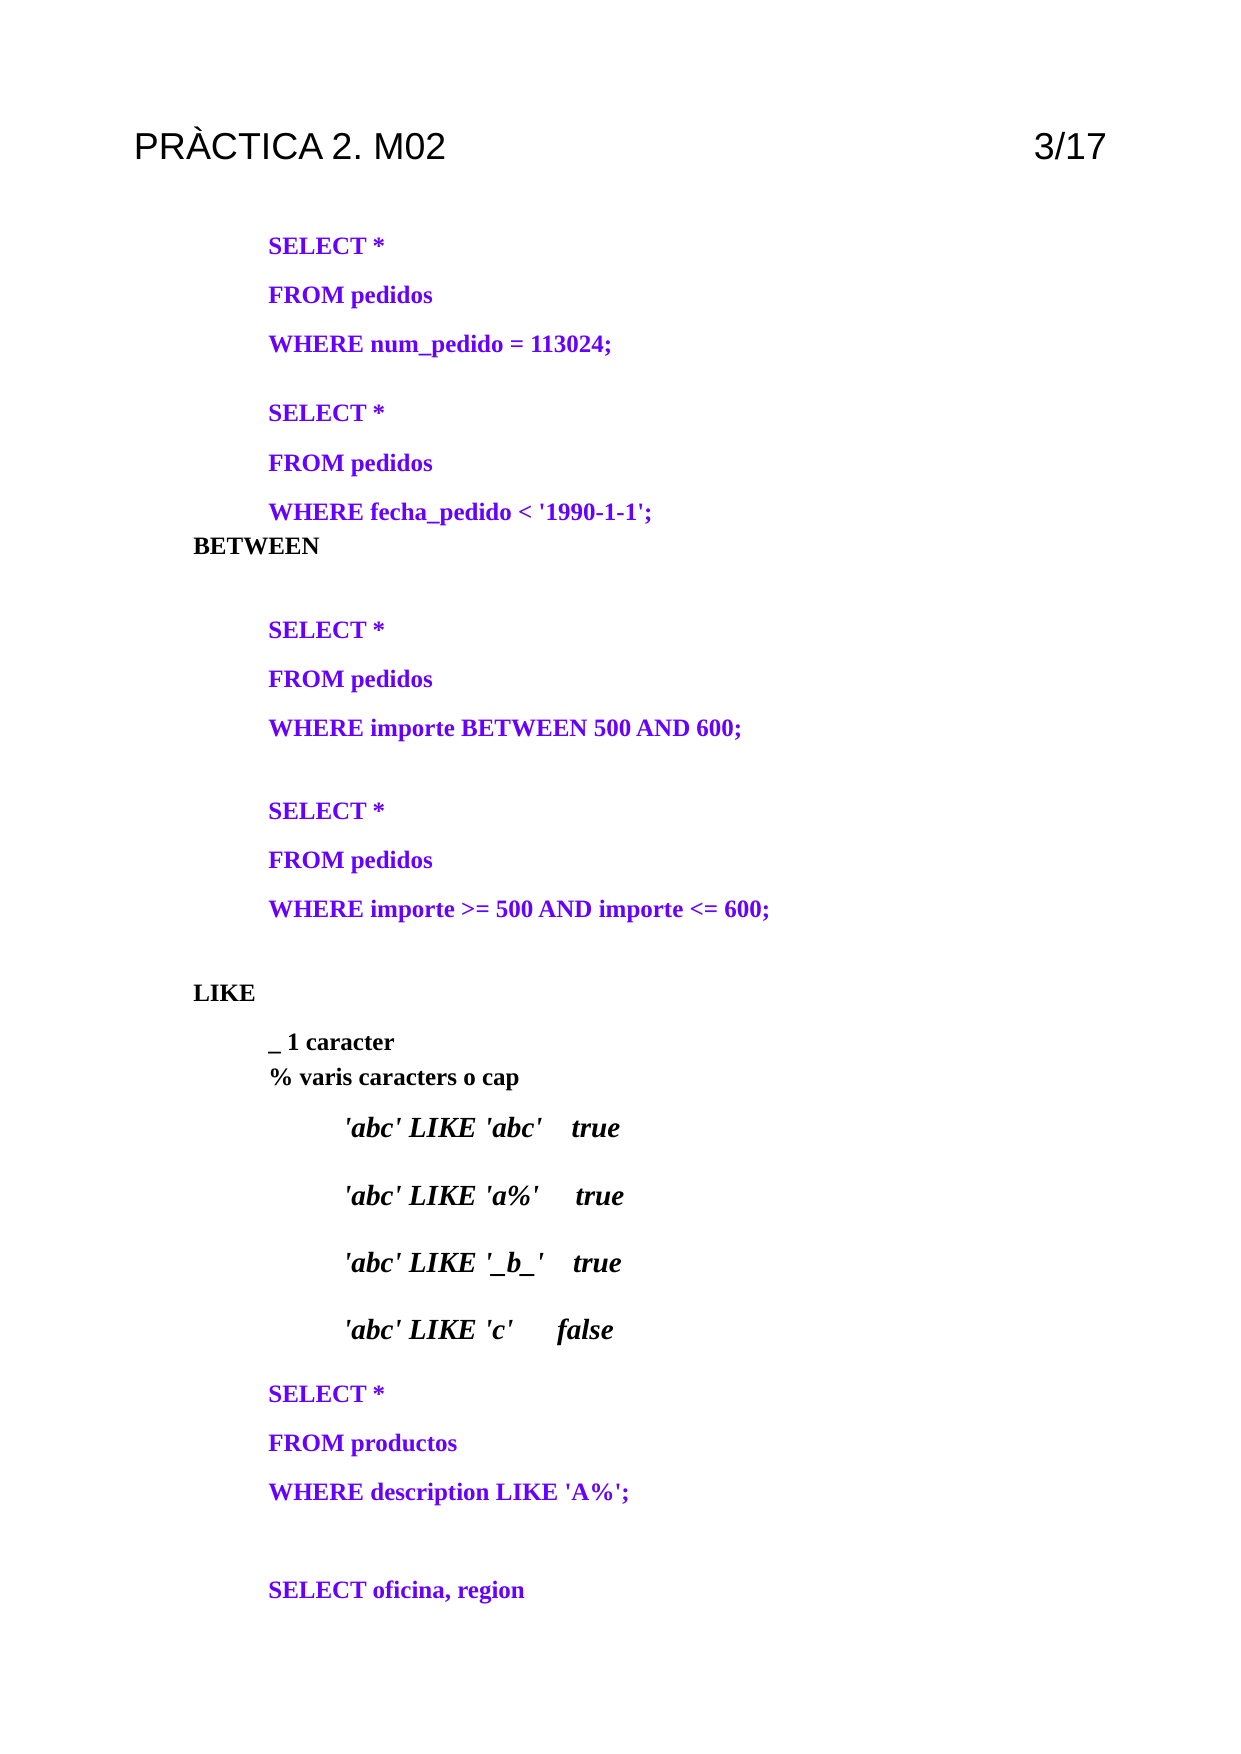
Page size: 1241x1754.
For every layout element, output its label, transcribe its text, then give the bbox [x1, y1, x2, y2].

text SELECT * [118, 1379, 1122, 1408]
text SELECT * [268, 762, 1122, 825]
text SELECT * [118, 580, 1122, 643]
text FROM pedidos [268, 845, 1122, 874]
text WHERE num_pedido = 113024; SELECT * [118, 329, 1122, 427]
text WHERE fecha_pedido < '1990-1-1'; BETWEEN [118, 497, 1122, 560]
text SELECT * [118, 197, 1122, 260]
text 'abc' LIKE 'abc' true [343, 1111, 1122, 1144]
text SELECT oficina, region [193, 1575, 1122, 1604]
text FROM pedidos [118, 281, 1122, 309]
text LIKE [118, 943, 1122, 1007]
text WHERE importe BETWEEN 500 AND 600; [268, 713, 1122, 742]
text FROM pedidos [268, 664, 1122, 692]
text FROM productos [268, 1428, 1122, 1457]
text 'abc' LIKE 'a%' true [343, 1178, 1122, 1211]
text 'abc' LIKE '_b_' true [343, 1245, 1122, 1278]
text WHERE importe >= 500 AND importe <= 600; [268, 894, 1122, 923]
text _ 1 caracter % varis caracters o cap [193, 1027, 1122, 1090]
text 'abc' LIKE 'c' false [343, 1312, 1122, 1345]
text WHERE description LIKE 'A%'; [268, 1477, 1122, 1506]
text FROM pedidos [118, 448, 1122, 476]
